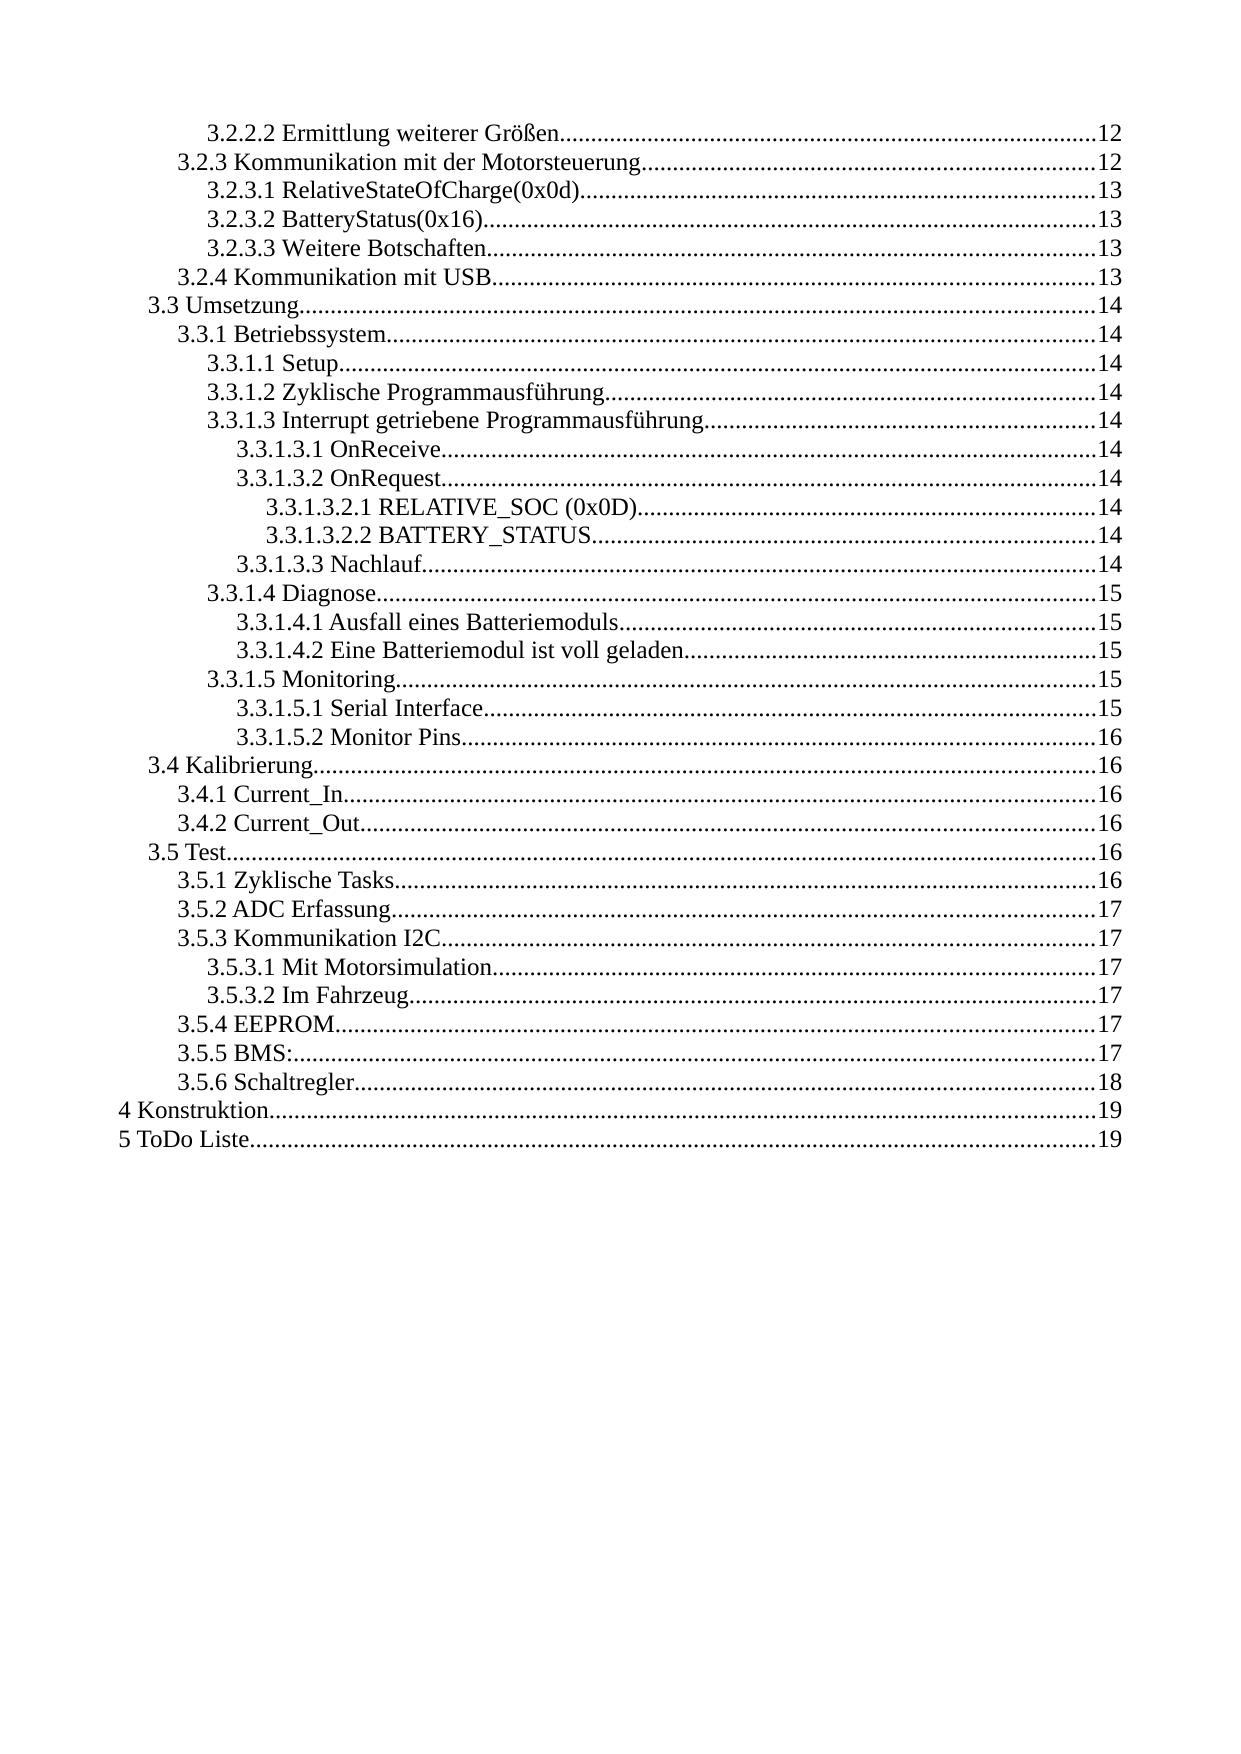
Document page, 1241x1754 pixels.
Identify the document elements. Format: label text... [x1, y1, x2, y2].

text 3.2.4 Kommunikation mit USB 13 [177, 262, 1122, 291]
text 3.3.1.5.2 Monitor Pins 16 [236, 722, 1122, 751]
text 3.5.3.2 Im Fahrzeug 17 [207, 981, 1122, 1009]
text 3.3.1 Betriebssystem 14 [177, 319, 1122, 348]
text 3.5.3 Kommunikation I2C 17 [177, 923, 1122, 952]
text 3.4 Kalibrierung 16 [148, 751, 1122, 779]
text 3.2.3.3 Weitere Botschaften 13 [207, 233, 1122, 262]
text 3.3.1.3.2 OnRequest 14 [236, 463, 1122, 492]
text 4 Konstruktion 19 [118, 1096, 1122, 1124]
text 3.2.3 Kommunikation mit der Motorsteuerung 12 [177, 147, 1122, 176]
text 3.5.5 BMS: 17 [177, 1038, 1122, 1067]
text 3.2.3.1 RelativeStateOfCharge(0x0d) 13 [207, 176, 1122, 204]
text 3.3.1.3.3 Nachlauf 14 [236, 549, 1122, 578]
text 3.5.1 Zyklische Tasks 16 [177, 866, 1122, 894]
text 3.5.3.1 Mit Motorsimulation 17 [207, 952, 1122, 981]
text 3.3.1.2 Zyklische Programmausführung 14 [207, 377, 1122, 406]
text 3.3 Umsetzung 14 [148, 291, 1122, 319]
text 3.2.2.2 Ermittlung weiterer Größen 12 [207, 118, 1122, 147]
text 3.3.1.5 Monitoring 15 [207, 664, 1122, 693]
text 3.2.3.2 BatteryStatus(0x16) 13 [207, 204, 1122, 233]
text 3.3.1.1 Setup 14 [207, 348, 1122, 377]
text 3.3.1.4.1 Ausfall eines Batteriemoduls 15 [236, 607, 1122, 636]
text 5 ToDo Liste 19 [118, 1124, 1122, 1153]
text 3.5.6 Schaltregler 18 [177, 1067, 1122, 1096]
text 3.3.1.3.2.1 RELATIVE_SOC (0x0D) 14 [266, 492, 1122, 521]
text 3.3.1.3 Interrupt getriebene Programmausführung 14 [207, 406, 1122, 434]
text 3.3.1.3.2.2 BATTERY_STATUS 14 [266, 521, 1122, 549]
text 3.5.4 EEPROM 17 [177, 1009, 1122, 1038]
text 3.3.1.4 Diagnose 15 [207, 578, 1122, 607]
text 3.3.1.4.2 Eine Batteriemodul ist voll geladen 15 [236, 636, 1122, 664]
text 3.5 Test 16 [148, 837, 1122, 866]
text 3.5.2 ADC Erfassung 17 [177, 894, 1122, 923]
text 3.3.1.3.1 OnReceive 14 [236, 434, 1122, 463]
text 3.3.1.5.1 Serial Interface 15 [236, 693, 1122, 722]
text 3.4.2 Current_Out 16 [177, 808, 1122, 837]
text 3.4.1 Current_In 16 [177, 779, 1122, 808]
